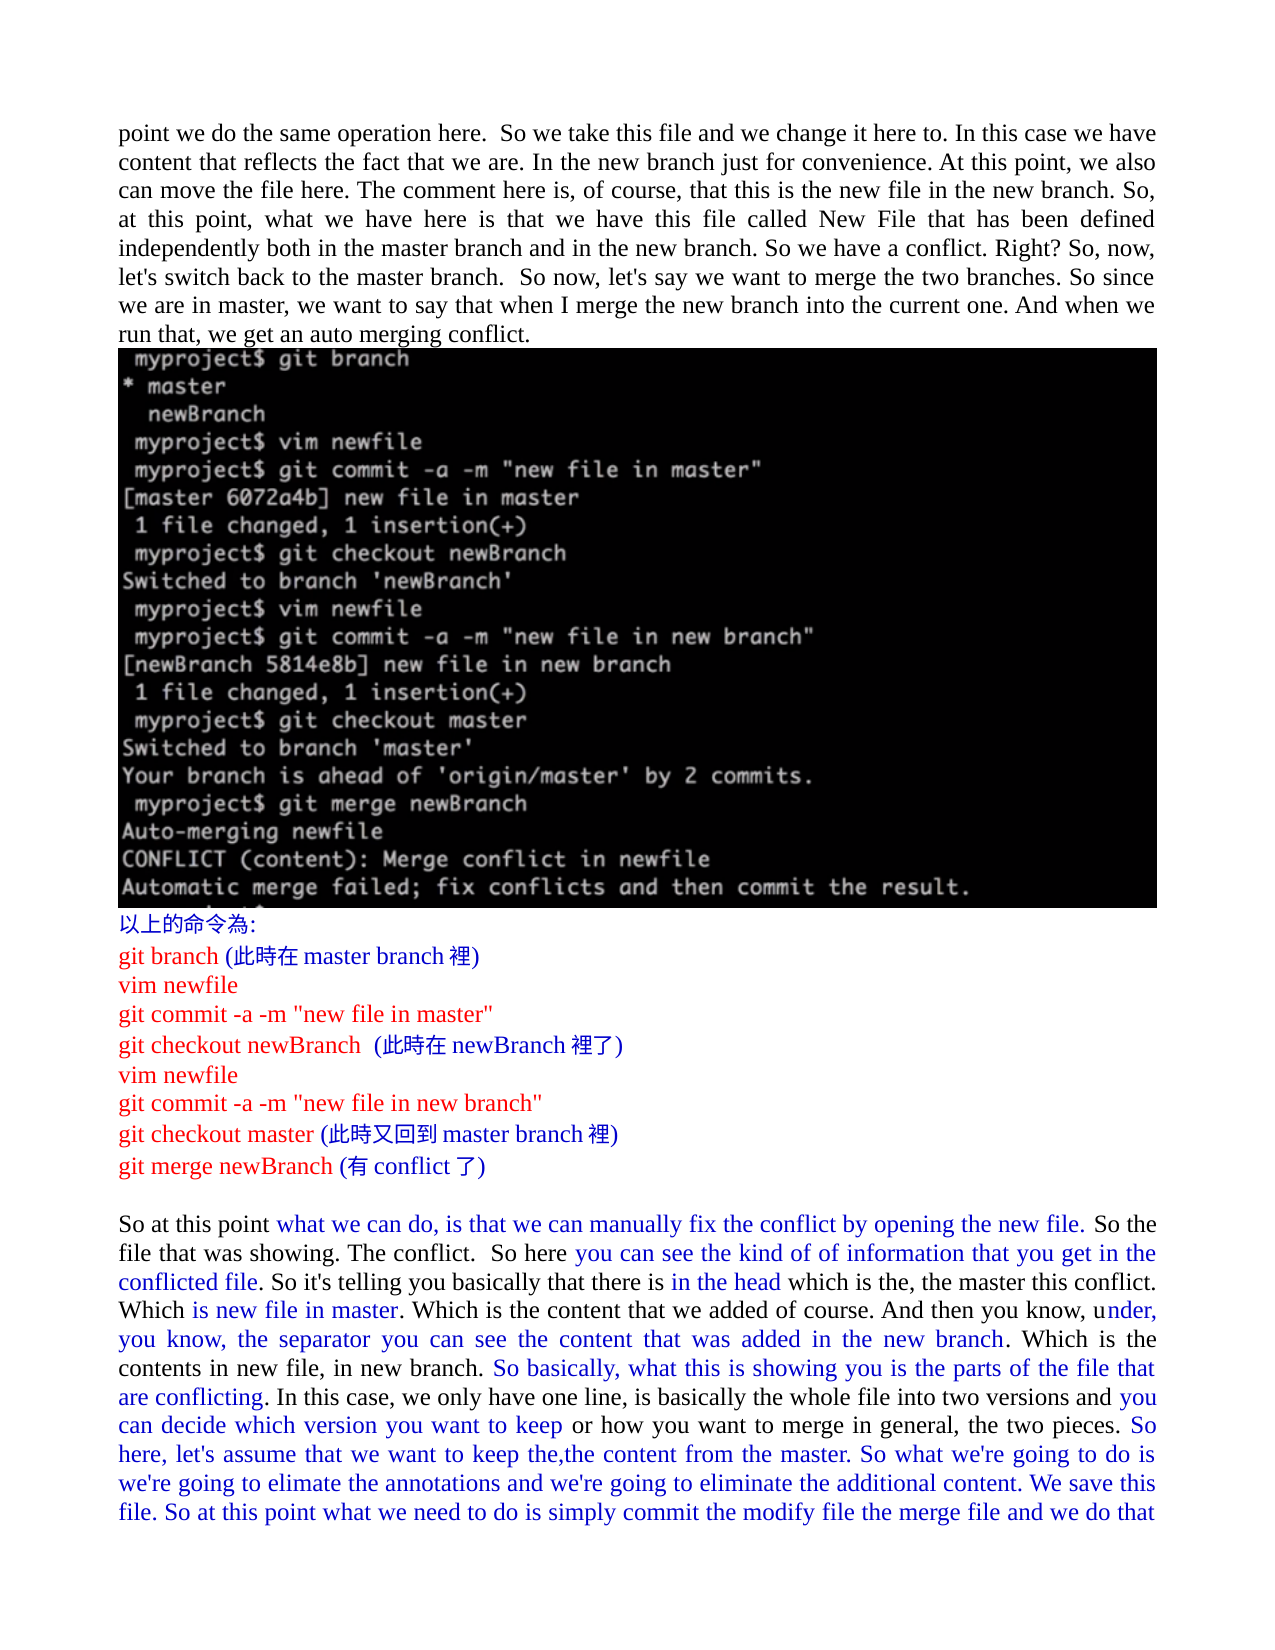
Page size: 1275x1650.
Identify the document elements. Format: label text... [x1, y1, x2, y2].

text point we do the same operation here. So we take this file and we change it here to. In this case we have content that reflects the fact that we are. In the new branch just for convenience. At this point, we also can move the file here. The comment here is, of course, that this is the new file in the new branch. So, at this point, what we have here is that we have this file called New File that has been defined independently both in the master branch and in the new branch. So we have a conflict. Right? So, now, let's switch back to the master branch. So now, let's say we want to merge the two branches. So since we are in master, we want to say that when I merge the new branch into the current one. And when we run that, we get an auto merging conflict. [118, 118, 1157, 348]
text git checkout master (此時又回到master branch裡) [118, 1117, 1157, 1149]
picture [118, 348, 1157, 908]
text vim newfile [118, 971, 1157, 999]
text git commit -a -m "new file in master" [118, 999, 1157, 1028]
text vim newfile [118, 1060, 1157, 1088]
text git branch (此時在master branch裡) [118, 939, 1157, 971]
text git merge newBranch (有conflict了) [118, 1149, 1157, 1181]
text So at this point what we can do, is that we can manually fix the conflict by opening the new file. So the file that was showing. The conflict. So here you can see the kind of of information that you get in the conflicted file. So it's telling you basically that there is in the head which is the, the master this conflict. Which is new file in master. Which is the content that we added of course. And then you know, under, you know, the separator you can see the content that was added in the new branch. Which is the contents in new file, in new branch. So basically, what this is showing you is the parts of the file that are conflicting. In this case, we only have one line, is basically the whole file into two versions and you can decide which version you want to keep or how you want to merge in general, the two pieces. So here, let's assume that we want to keep the,the content from the master. So what we're going to do is we're going to elimate the annotations and we're going to eliminate the additional content. We save this file. So at this point what we need to do is simply commit the modify file the merge file and we do that [118, 1209, 1157, 1526]
text git checkout newBranch (此時在newBranch裡了) [118, 1028, 1157, 1060]
text 以上的命令為: [118, 908, 1157, 939]
text git commit -a -m "new file in new branch" [118, 1088, 1157, 1117]
